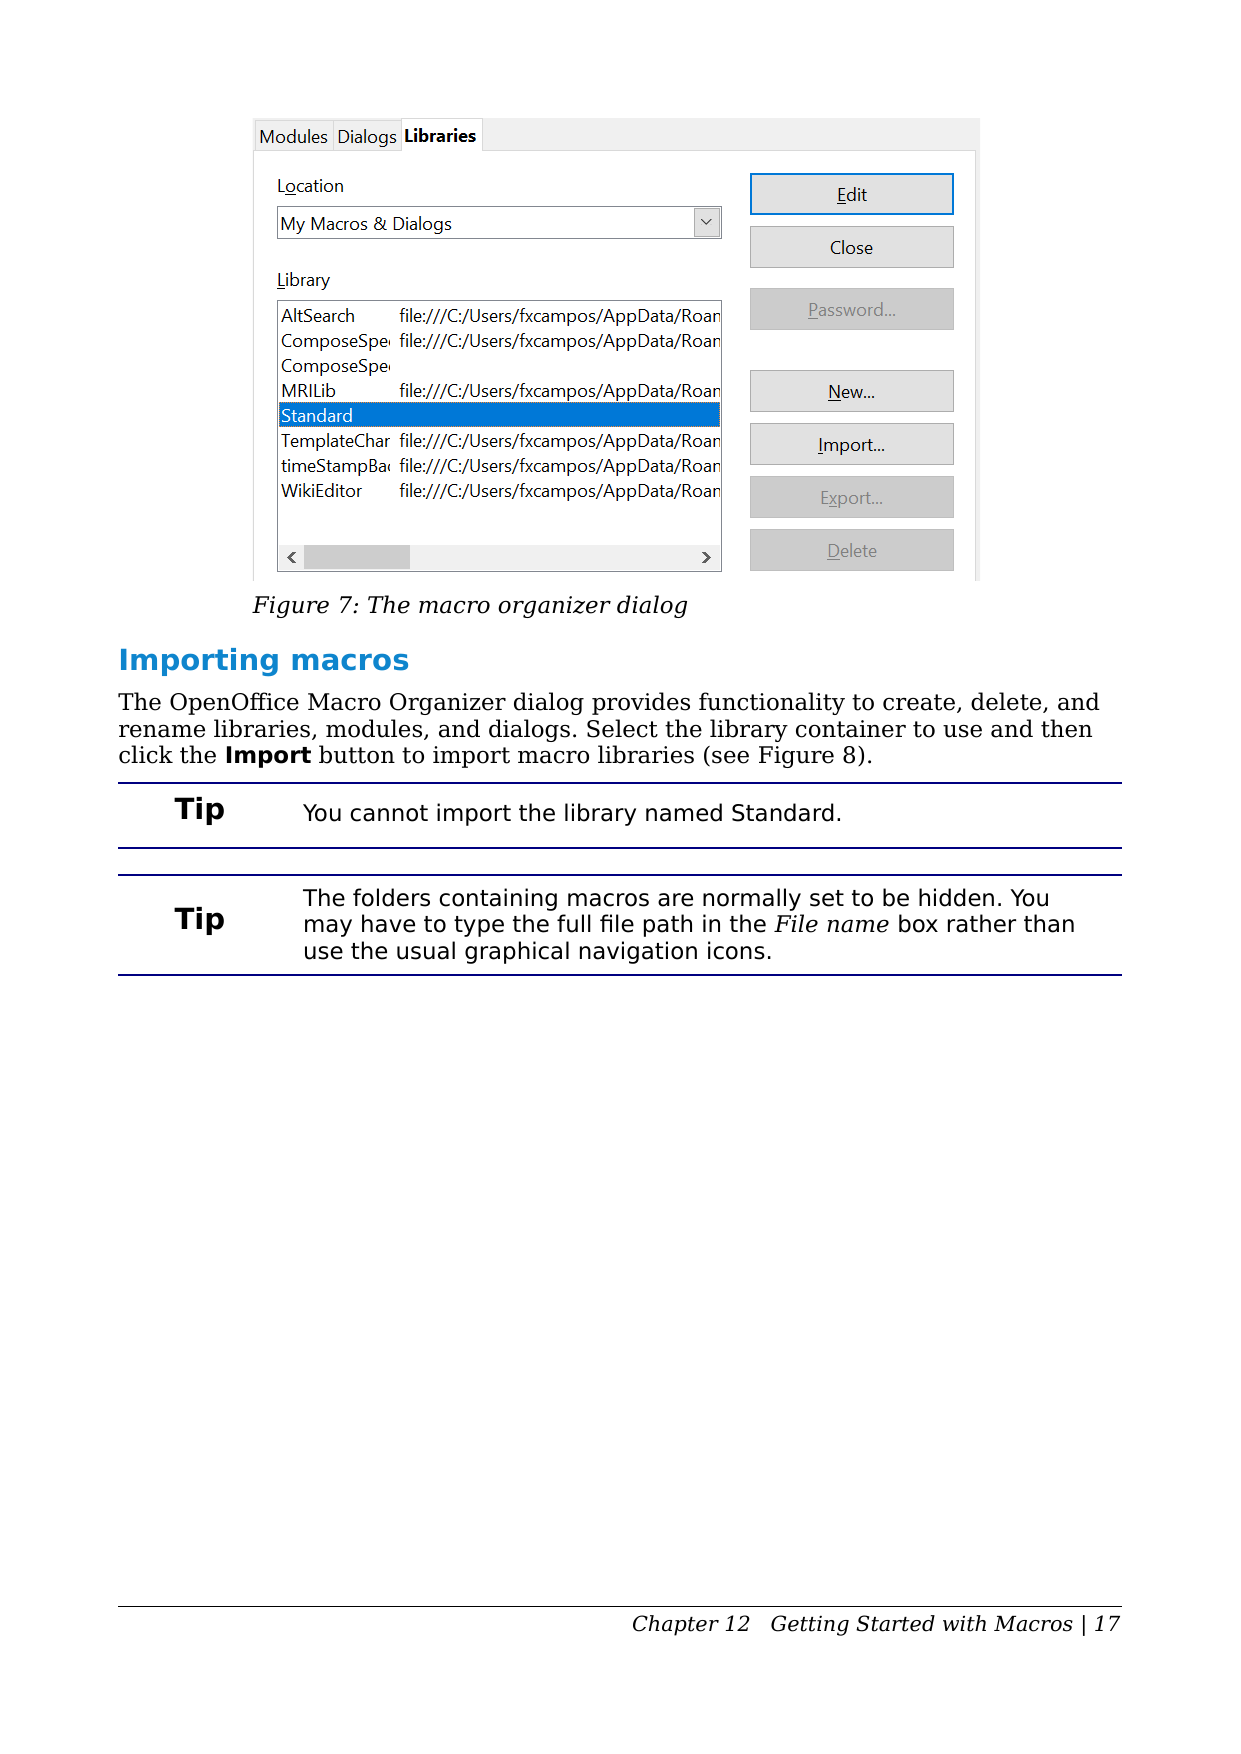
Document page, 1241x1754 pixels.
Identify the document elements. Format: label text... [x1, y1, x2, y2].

text Figure 7: The macro organizer dialog [253, 592, 988, 619]
table_header The folders containing macros are normally set to be hidden. You may have to type the full file path in the File name box rather than use the usual graphical navigation icons. [281, 876, 1122, 974]
text The OpenOffice Macro Organizer dialog provides functionality to create, delete, and rename libraries, modules, and dialogs. Select the library container to use and then click the Import button to import macro libraries (see Figure 8). [118, 689, 1122, 769]
picture [252, 118, 981, 581]
table_header You cannot import the library named Standard. [281, 784, 1122, 847]
table_header Tip [118, 876, 281, 974]
subtitle Importing macros [118, 643, 1122, 677]
table_header Tip [118, 784, 281, 847]
